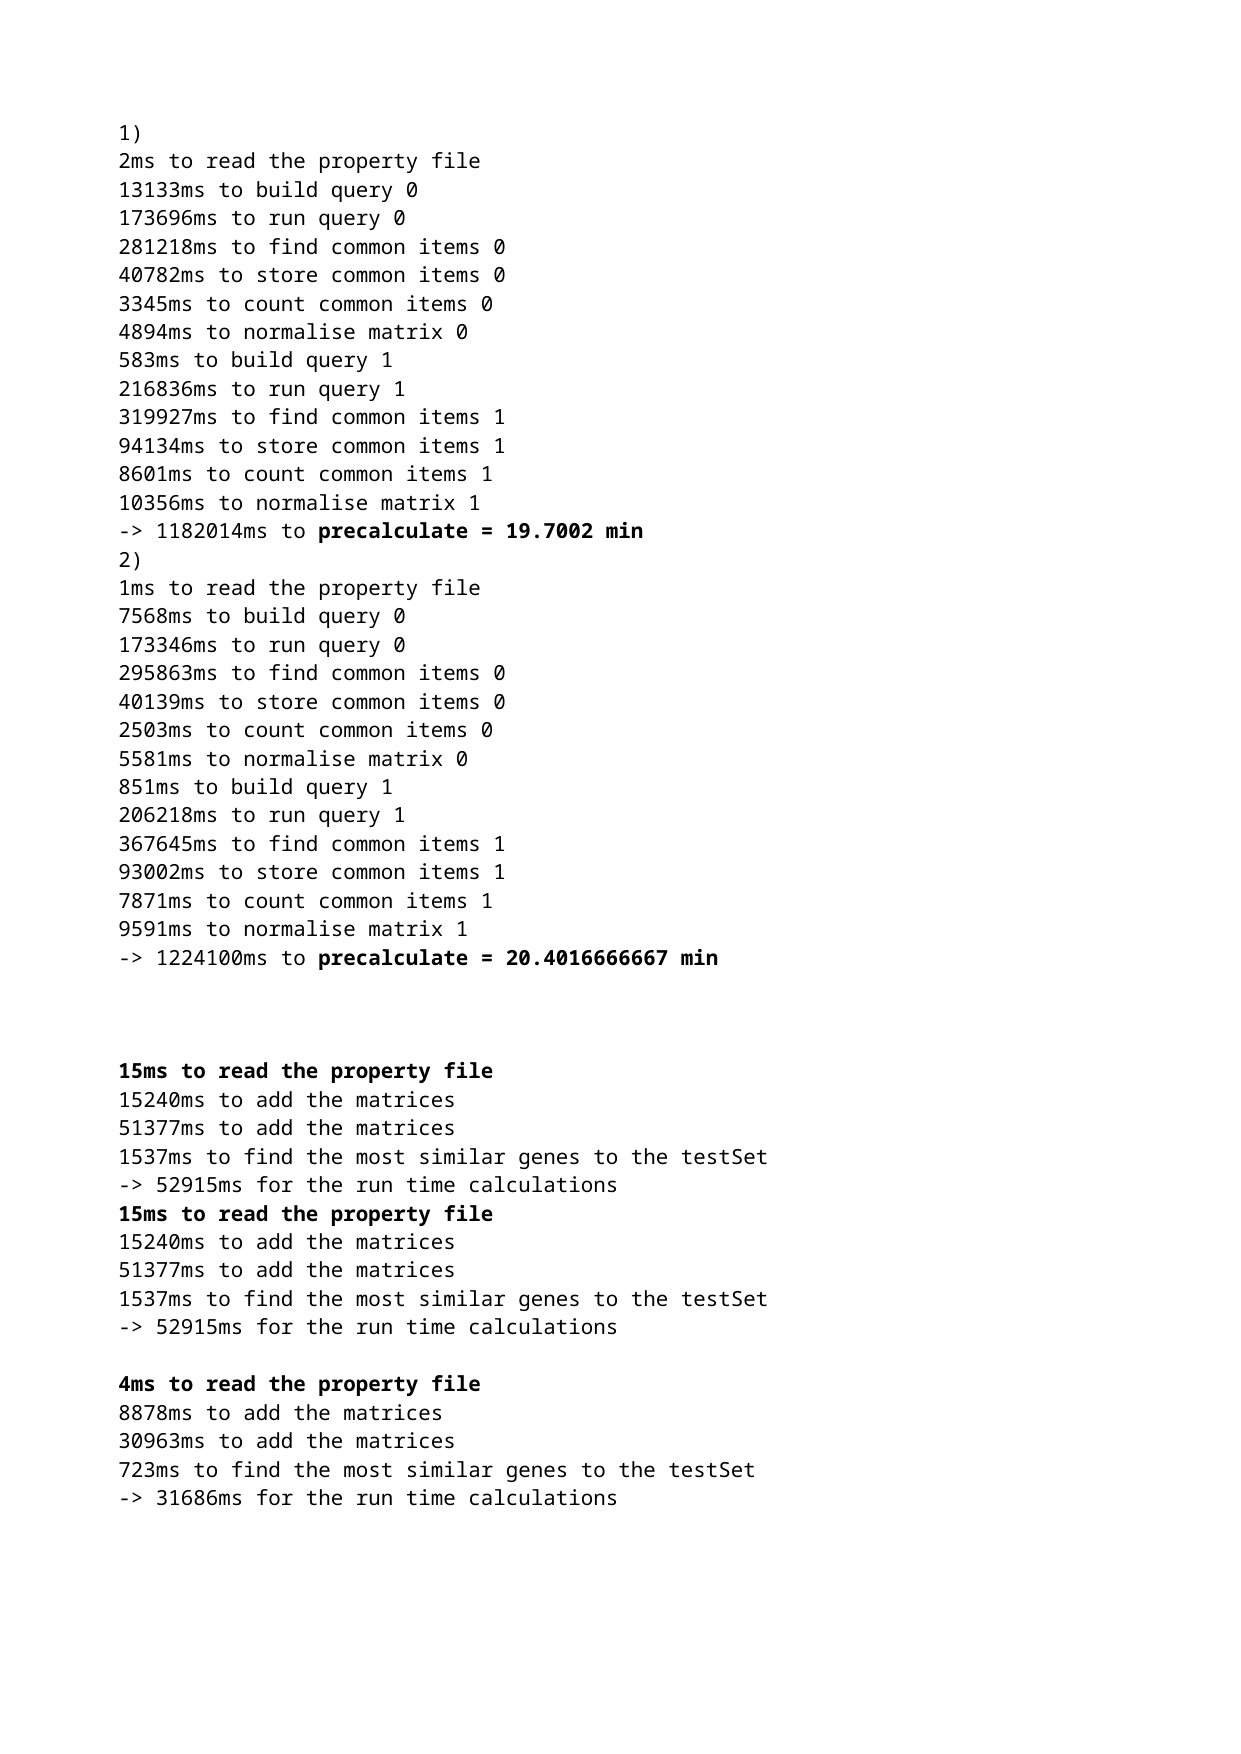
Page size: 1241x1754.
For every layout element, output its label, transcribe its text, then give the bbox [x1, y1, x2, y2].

text 94134ms to store common items 1 [118, 431, 1122, 459]
text 851ms to build query 1 [118, 772, 1122, 801]
text 206218ms to run query 1 [118, 801, 1122, 829]
text 51377ms to add the matrices [118, 1113, 1122, 1142]
text 1537ms to find the most similar genes to the testSet [118, 1142, 1122, 1170]
text -> 1182014ms to precalculate = 19.7002 min [118, 516, 1122, 545]
text -> 52915ms for the run time calculations [118, 1170, 1122, 1199]
text 8878ms to add the matrices [118, 1398, 1122, 1426]
text 51377ms to add the matrices [118, 1256, 1122, 1284]
text 3345ms to count common items 0 [118, 289, 1122, 317]
text -> 31686ms for the run time calculations [118, 1483, 1122, 1512]
text 173346ms to run query 0 [118, 630, 1122, 658]
text 8601ms to count common items 1 [118, 459, 1122, 488]
text 40139ms to store common items 0 [118, 687, 1122, 715]
text 173696ms to run query 0 [118, 203, 1122, 232]
text 15ms to read the property file [118, 1057, 1122, 1085]
text 583ms to build query 1 [118, 346, 1122, 374]
text 30963ms to add the matrices [118, 1426, 1122, 1455]
text 1ms to read the property file [118, 573, 1122, 602]
text 2ms to read the property file [118, 147, 1122, 175]
text 319927ms to find common items 1 [118, 402, 1122, 431]
text -> 1224100ms to precalculate = 20.4016666667 min [118, 943, 1122, 971]
text 15ms to read the property file [118, 1199, 1122, 1227]
text 7568ms to build query 0 [118, 602, 1122, 630]
text 15240ms to add the matrices [118, 1227, 1122, 1256]
text 4894ms to normalise matrix 0 [118, 317, 1122, 346]
text 295863ms to find common items 0 [118, 658, 1122, 687]
text 7871ms to count common items 1 [118, 886, 1122, 914]
text 15240ms to add the matrices [118, 1085, 1122, 1113]
text 1537ms to find the most similar genes to the testSet [118, 1284, 1122, 1312]
text 281218ms to find common items 0 [118, 232, 1122, 260]
text 723ms to find the most similar genes to the testSet [118, 1455, 1122, 1483]
text 40782ms to store common items 0 [118, 260, 1122, 289]
text 10356ms to normalise matrix 1 [118, 488, 1122, 516]
text 2503ms to count common items 0 [118, 715, 1122, 744]
text 13133ms to build query 0 [118, 175, 1122, 203]
text 2) [118, 545, 1122, 573]
text 367645ms to find common items 1 [118, 829, 1122, 857]
text 9591ms to normalise matrix 1 [118, 914, 1122, 943]
text 5581ms to normalise matrix 0 [118, 744, 1122, 772]
text 216836ms to run query 1 [118, 374, 1122, 402]
text 93002ms to store common items 1 [118, 857, 1122, 886]
text -> 52915ms for the run time calculations [118, 1312, 1122, 1341]
text 1) [118, 118, 1122, 147]
text 4ms to read the property file [118, 1369, 1122, 1398]
